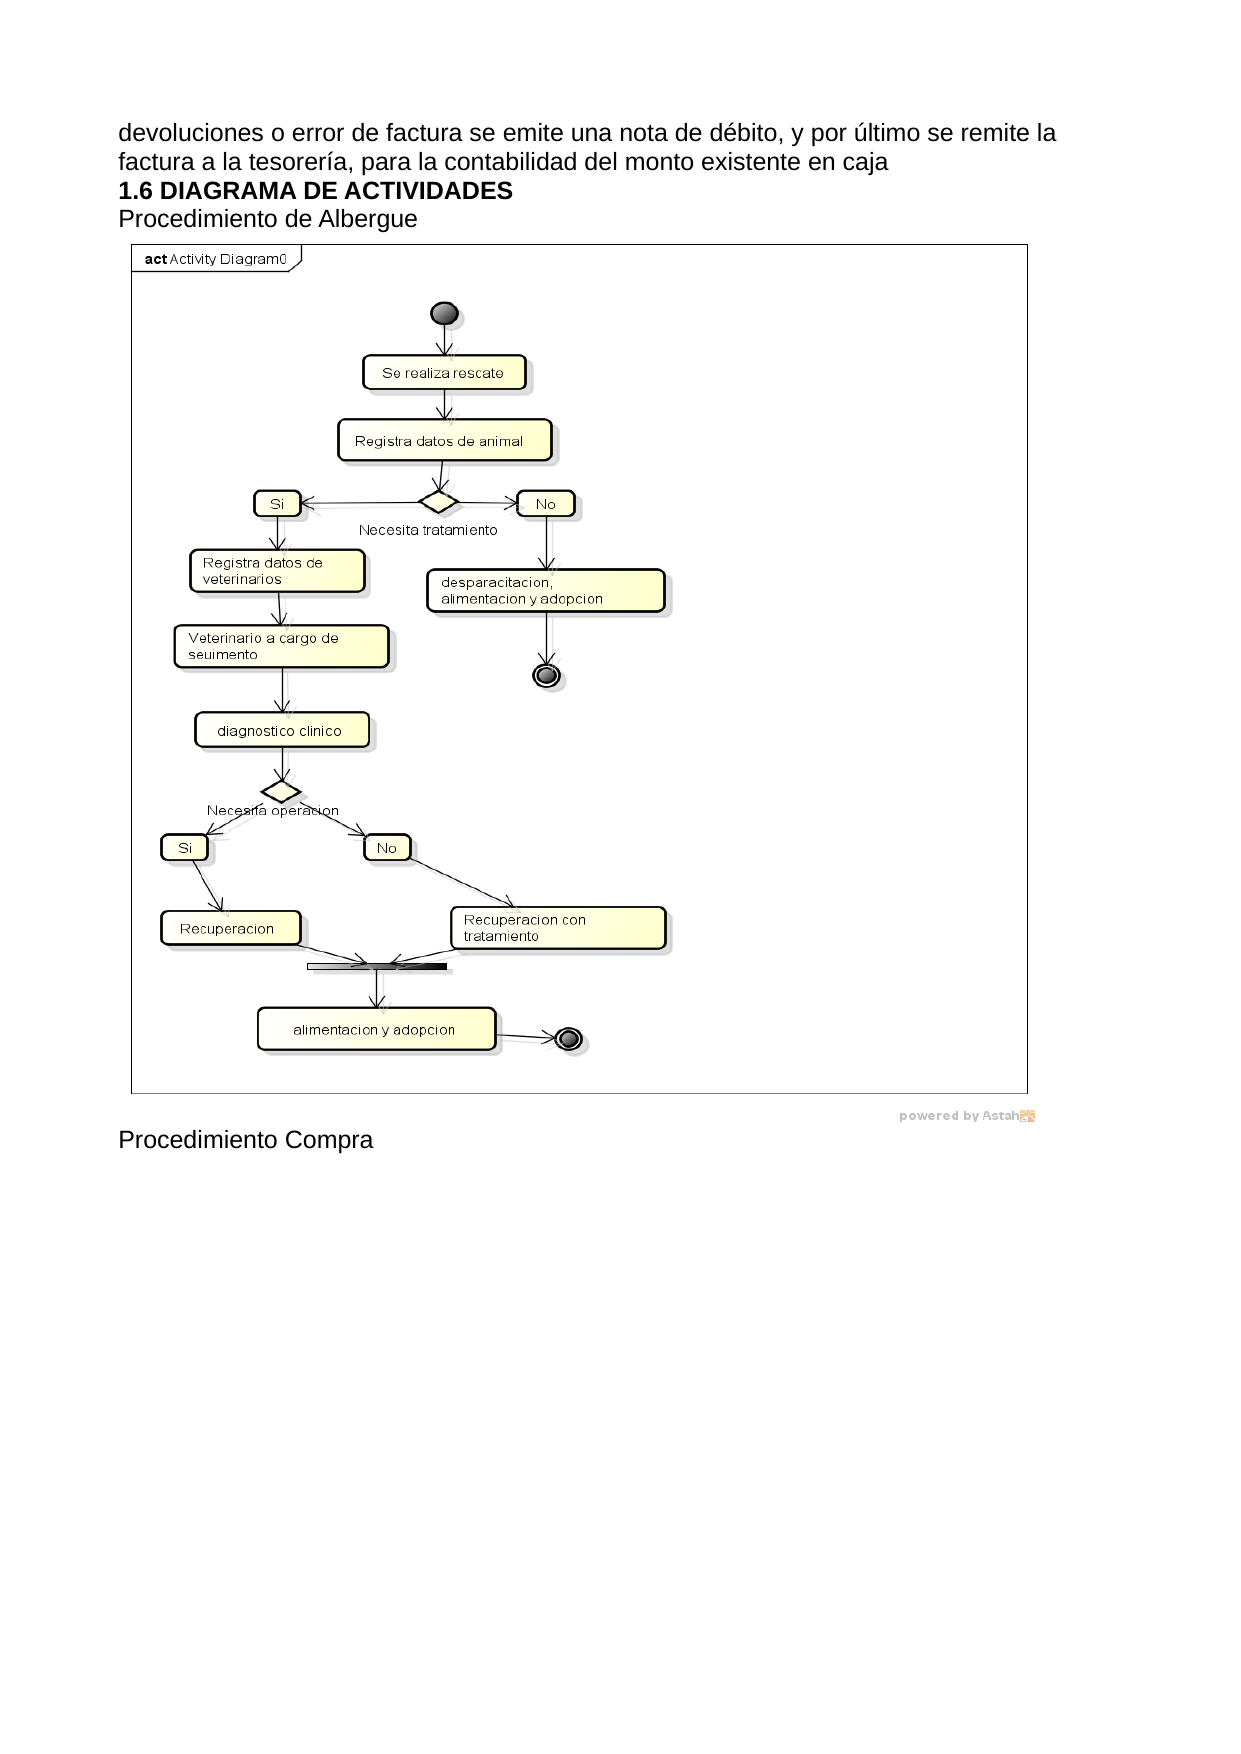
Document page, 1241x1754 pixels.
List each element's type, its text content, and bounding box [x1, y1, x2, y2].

text 1.6 DIAGRAMA DE ACTIVIDADES [118, 176, 1122, 204]
text Procedimiento Compra [118, 1125, 1122, 1154]
text Procedimiento de Albergue [118, 204, 1122, 1125]
text devoluciones o error de factura se emite una nota de débito, y por último se remite la factura a la tesorería, para la contabilidad del monto existente en caja [118, 118, 1122, 176]
